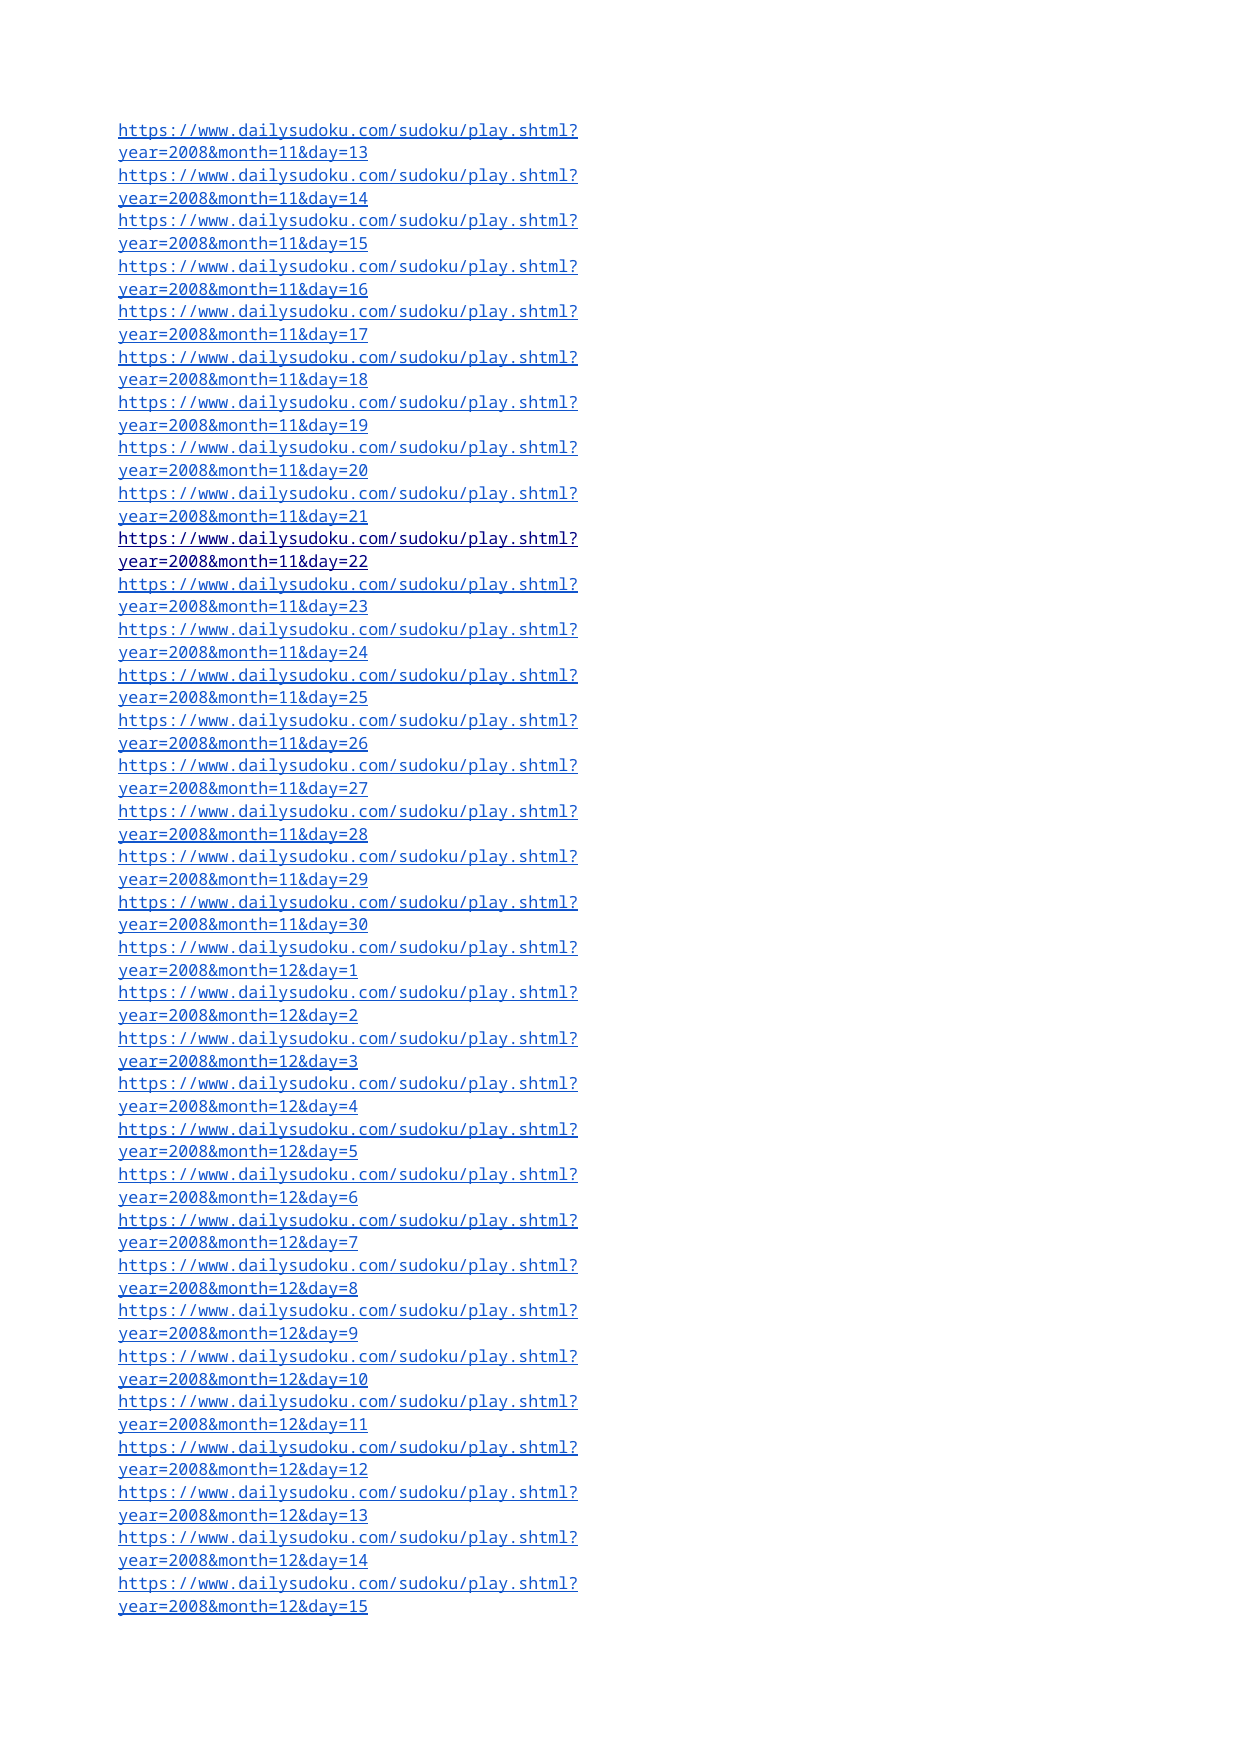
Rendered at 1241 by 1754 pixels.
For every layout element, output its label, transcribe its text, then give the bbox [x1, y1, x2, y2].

table_cell https://www.dailysudoku.com/sudoku/play.shtml?year=2008&month=11&day=26 [118, 709, 812, 754]
table_cell https://www.dailysudoku.com/sudoku/play.shtml?year=2008&month=11&day=20 [118, 436, 812, 481]
table_cell https://www.dailysudoku.com/sudoku/play.shtml?year=2008&month=11&day=17 [118, 300, 812, 345]
table_cell https://www.dailysudoku.com/sudoku/play.shtml?year=2008&month=11&day=14 [118, 164, 812, 209]
table_cell https://www.dailysudoku.com/sudoku/play.shtml?year=2008&month=12&day=13 [118, 1481, 812, 1526]
table_cell https://www.dailysudoku.com/sudoku/play.shtml?year=2008&month=12&day=9 [118, 1299, 812, 1344]
table_cell https://www.dailysudoku.com/sudoku/play.shtml?year=2008&month=12&day=6 [118, 1163, 812, 1208]
table_cell https://www.dailysudoku.com/sudoku/play.shtml?year=2008&month=12&day=10 [118, 1344, 812, 1390]
table_cell https://www.dailysudoku.com/sudoku/play.shtml?year=2008&month=11&day=22 [118, 527, 812, 572]
table_cell https://www.dailysudoku.com/sudoku/play.shtml?year=2008&month=12&day=14 [118, 1526, 812, 1571]
table_cell https://www.dailysudoku.com/sudoku/play.shtml?year=2008&month=11&day=25 [118, 663, 812, 708]
table_cell https://www.dailysudoku.com/sudoku/play.shtml?year=2008&month=11&day=24 [118, 618, 812, 663]
table_cell https://www.dailysudoku.com/sudoku/play.shtml?year=2008&month=11&day=28 [118, 799, 812, 845]
table_cell https://www.dailysudoku.com/sudoku/play.shtml?year=2008&month=12&day=3 [118, 1026, 812, 1072]
table_cell https://www.dailysudoku.com/sudoku/play.shtml?year=2008&month=11&day=18 [118, 345, 812, 391]
table_cell https://www.dailysudoku.com/sudoku/play.shtml?year=2008&month=11&day=27 [118, 754, 812, 799]
table_cell https://www.dailysudoku.com/sudoku/play.shtml?year=2008&month=12&day=2 [118, 981, 812, 1026]
table_cell https://www.dailysudoku.com/sudoku/play.shtml?year=2008&month=11&day=29 [118, 845, 812, 890]
table_cell https://www.dailysudoku.com/sudoku/play.shtml?year=2008&month=12&day=7 [118, 1208, 812, 1253]
table_cell https://www.dailysudoku.com/sudoku/play.shtml?year=2008&month=12&day=4 [118, 1072, 812, 1117]
table_cell https://www.dailysudoku.com/sudoku/play.shtml?year=2008&month=12&day=8 [118, 1254, 812, 1299]
table_cell https://www.dailysudoku.com/sudoku/play.shtml?year=2008&month=11&day=13 [118, 118, 812, 163]
table_cell https://www.dailysudoku.com/sudoku/play.shtml?year=2008&month=12&day=1 [118, 936, 812, 981]
table_cell https://www.dailysudoku.com/sudoku/play.shtml?year=2008&month=11&day=30 [118, 890, 812, 936]
table_cell https://www.dailysudoku.com/sudoku/play.shtml?year=2008&month=11&day=15 [118, 209, 812, 254]
table_cell https://www.dailysudoku.com/sudoku/play.shtml?year=2008&month=12&day=15 [118, 1571, 812, 1617]
table_cell https://www.dailysudoku.com/sudoku/play.shtml?year=2008&month=12&day=5 [118, 1117, 812, 1163]
table_cell https://www.dailysudoku.com/sudoku/play.shtml?year=2008&month=12&day=12 [118, 1435, 812, 1481]
table_cell https://www.dailysudoku.com/sudoku/play.shtml?year=2008&month=11&day=21 [118, 481, 812, 527]
table_cell https://www.dailysudoku.com/sudoku/play.shtml?year=2008&month=11&day=16 [118, 254, 812, 300]
table_cell https://www.dailysudoku.com/sudoku/play.shtml?year=2008&month=11&day=23 [118, 572, 812, 618]
table_cell https://www.dailysudoku.com/sudoku/play.shtml?year=2008&month=12&day=11 [118, 1390, 812, 1435]
table_cell https://www.dailysudoku.com/sudoku/play.shtml?year=2008&month=11&day=19 [118, 391, 812, 436]
